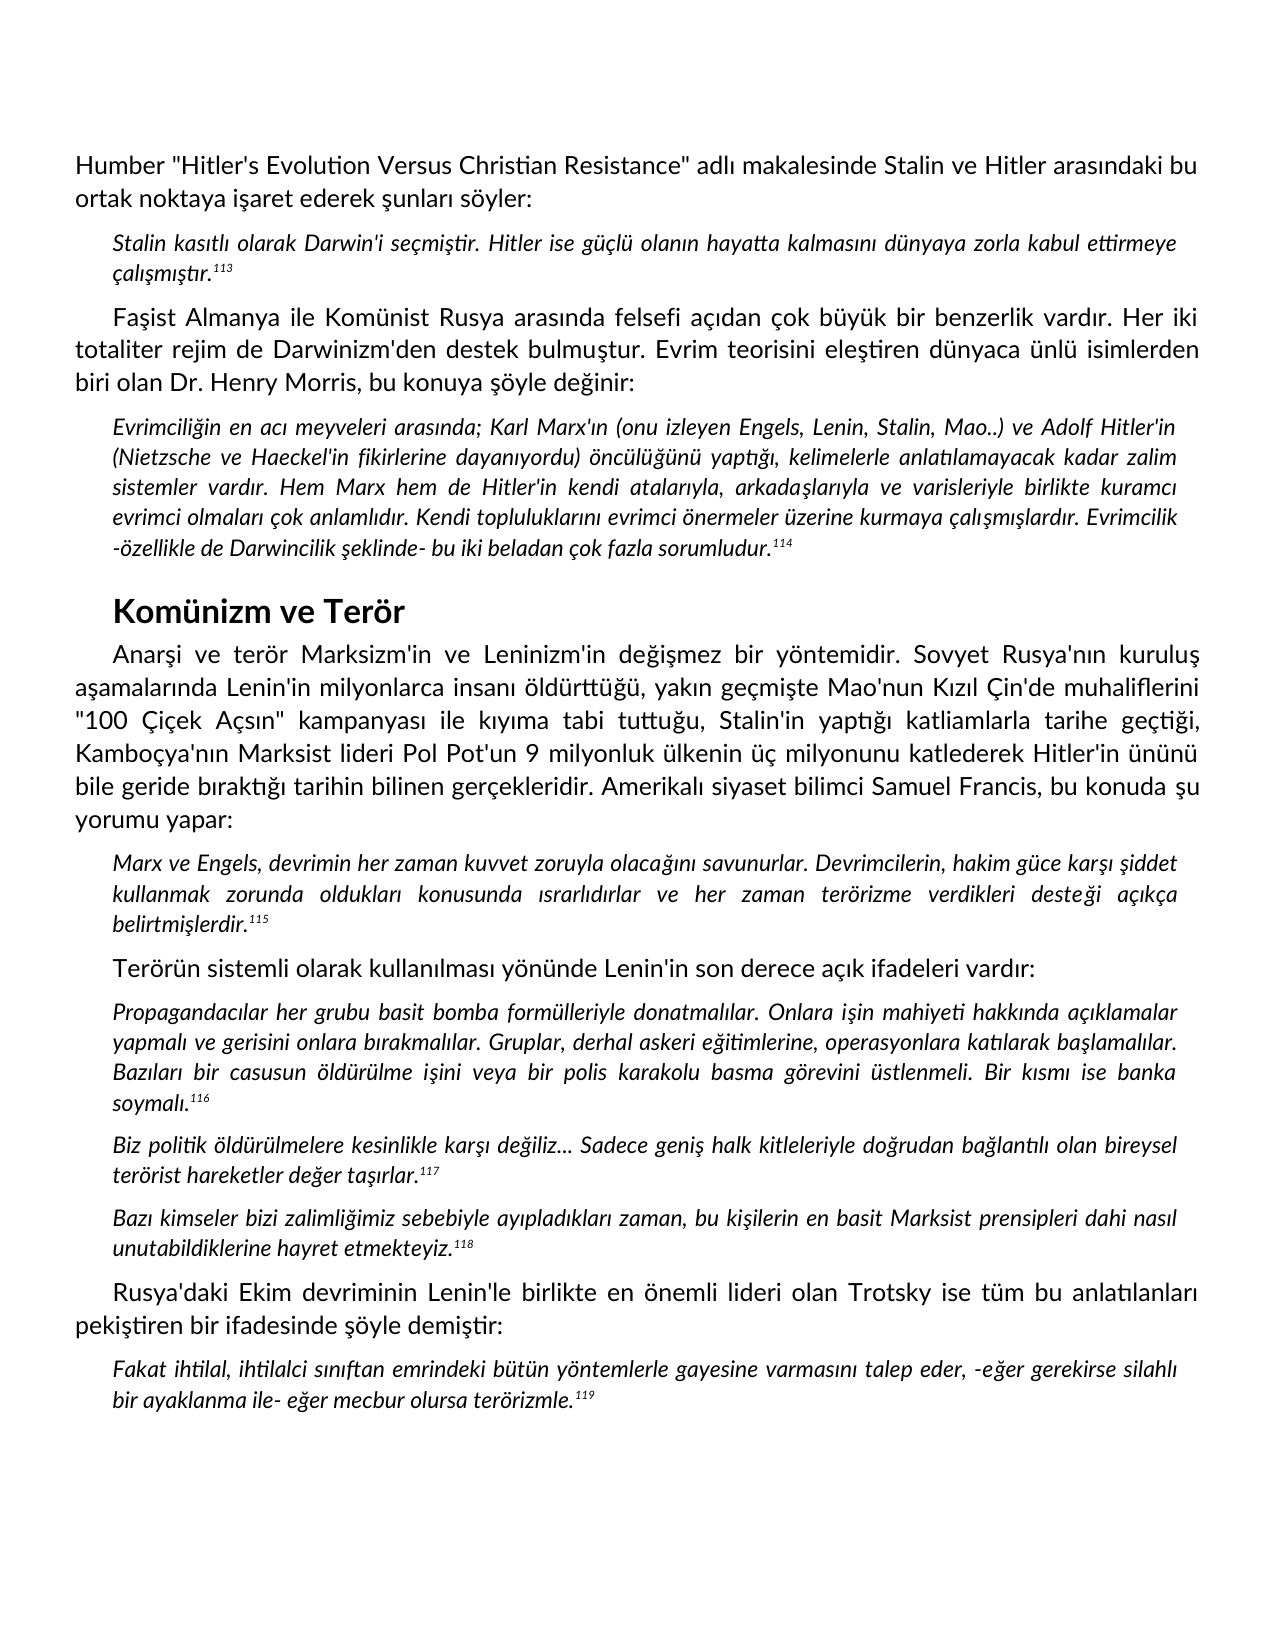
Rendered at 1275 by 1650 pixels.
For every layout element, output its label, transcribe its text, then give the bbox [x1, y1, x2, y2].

text Fakat ihtilal, ihtilalci sınıftan emrindeki bütün yöntemlerle gayesine varmasını talep eder, -eğer gerekirse silahlı bir ayaklanma ile- eğer mecbur olursa terörizmle.119 [112, 1355, 1178, 1413]
text Evrimciliğin en acı meyveleri arasında; Karl Marx'ın (onu izleyen Engels, Lenin, Stalin, Mao..) ve Adolf Hitler'in (Nietzsche ve Haeckel'in fikirlerine dayanıyordu) öncülüğünü yaptığı, kelimelerle anlatılamayacak kadar zalim sistemler vardır. Hem Marx hem de Hitler'in kendi atalarıyla, arkadaşlarıyla ve varisleriyle birlikte kuramcı evrimci olmaları çok anlamlıdır. Kendi topluluklarını evrimci önermeler üzerine kurmaya çalışmışlardır. Evrimcilik -özellikle de Darwincilik şeklinde- bu iki beladan çok fazla sorumludur.114 [112, 412, 1178, 561]
text Stalin kasıtlı olarak Darwin'i seçmiştir. Hitler ise güçlü olanın hayatta kalmasını dünyaya zorla kabul ettirmeye çalışmıştır.113 [112, 228, 1178, 286]
text Faşist Almanya ile Komünist Rusya arasında felsefi açıdan çok büyük bir benzerlik vardır. Her iki totaliter rejim de Darwinizm'den destek bulmuştur. Evrim teorisini eleştiren dünyaca ünlü isimlerden biri olan Dr. Henry Morris, bu konuya şöyle değinir: [75, 301, 1200, 397]
text Anarşi ve terör Marksizm'in ve Leninizm'in değişmez bir yöntemidir. Sovyet Rusya'nın kuruluş aşamalarında Lenin'in milyonlarca insanı öldürttüğü, yakın geçmişte Mao'nun Kızıl Çin'de muhaliflerini "100 Çiçek Açsın" kampanyası ile kıyıma tabi tuttuğu, Stalin'in yaptığı katliamlarla tarihe geçtiği, Kamboçya'nın Marksist lideri Pol Pot'un 9 milyonluk ülkenin üç milyonunu katlederek Hitler'in ününü bile geride bıraktığı tarihin bilinen gerçekleridir. Amerikalı siyaset bilimci Samuel Francis, bu konuda şu yorumu yapar: [75, 639, 1200, 834]
text Biz politik öldürülmelere kesinlikle karşı değiliz... Sadece geniş halk kitleleriyle doğrudan bağlantılı olan bireysel terörist hareketler değer taşırlar.117 [112, 1131, 1178, 1189]
text Rusya'daki Ekim devriminin Lenin'le birlikte en önemli lideri olan Trotsky ise tüm bu anlatılanları pekiştiren bir ifadesinde şöyle demiştir: [75, 1277, 1200, 1340]
text Propagandacılar her grubu basit bomba formülleriyle donatmalılar. Onlara işin mahiyeti hakkında açıklamalar yapmalı ve gerisini onlara bırakmalılar. Gruplar, derhal askeri eğitimlerine, operasyonlara katılarak başlamalılar. Bazıları bir casusun öldürülme işini veya bir polis karakolu basma görevini üstlenmeli. Bir kısmı ise banka soymalı.116 [112, 998, 1178, 1116]
text Humber "Hitler's Evolution Versus Christian Resistance" adlı makalesinde Stalin ve Hitler arasındaki bu ortak noktaya işaret ederek şunları söyler: [75, 150, 1200, 213]
text Bazı kimseler bizi zalimliğimiz sebebiyle ayıpladıkları zaman, bu kişilerin en basit Marksist prensipleri dahi nasıl unutabildiklerine hayret etmekteyiz.118 [112, 1204, 1178, 1262]
text Marx ve Engels, devrimin her zaman kuvvet zoruyla olacağını savunurlar. Devrimcilerin, hakim güce karşı şiddet kullanmak zorunda oldukları konusunda ısrarlıdırlar ve her zaman terörizme verdikleri desteği açıkça belirtmişlerdir.115 [112, 849, 1178, 937]
subtitle Komünizm ve Terör [112, 591, 1200, 631]
text Terörün sistemli olarak kullanılması yönünde Lenin'in son derece açık ifadeleri vardır: [75, 952, 1200, 982]
